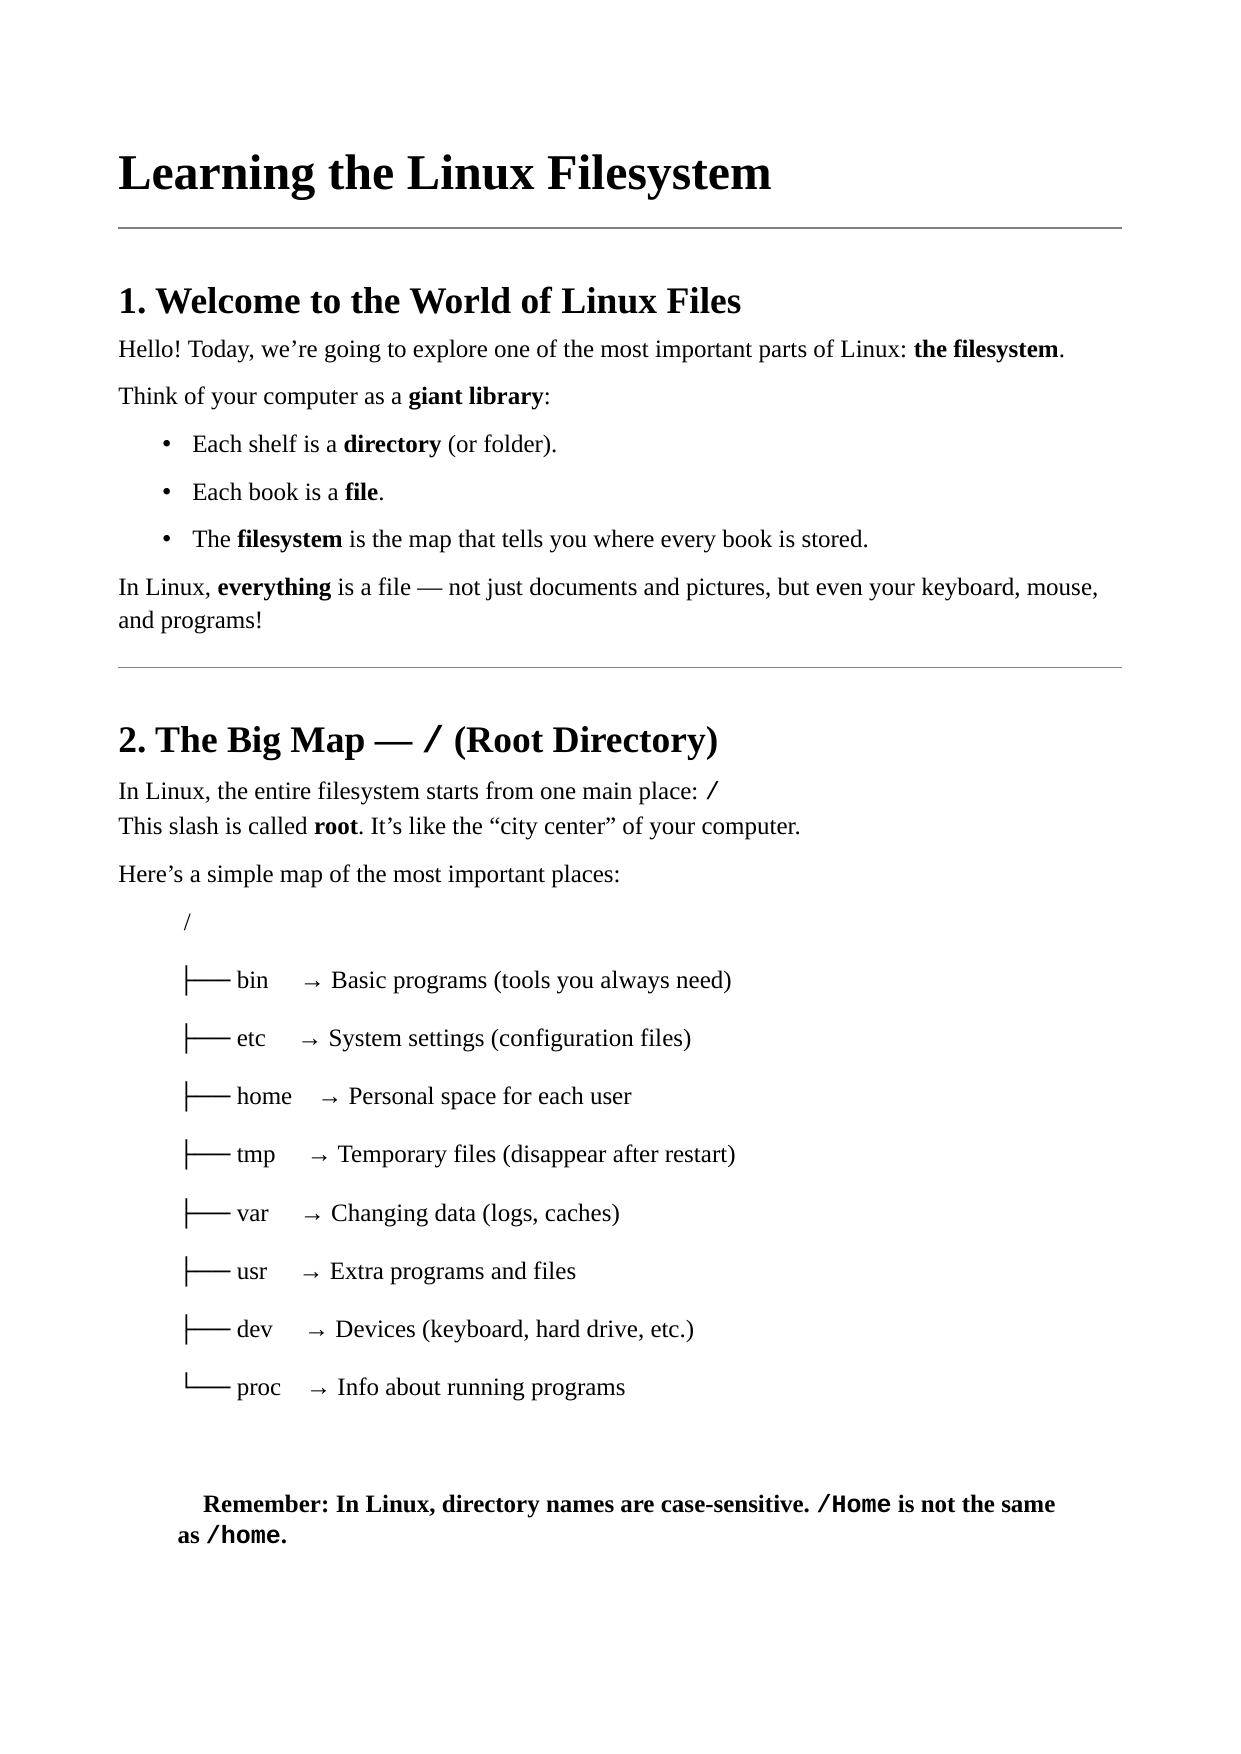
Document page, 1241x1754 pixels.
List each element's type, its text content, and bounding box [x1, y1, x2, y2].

list Each shelf is a directory (or folder). [162, 429, 1122, 458]
subtitle 2. The Big Map — / (Root Directory) [118, 718, 1122, 764]
list The filesystem is the map that tells you where every book is stored. [162, 524, 1122, 553]
list Each book is a file. [162, 477, 1122, 505]
subtitle Learning the Linux Filesystem [118, 143, 1122, 201]
text Hello! Today, we’re going to explore one of the most important parts of Linux: the filesystem. [118, 334, 1122, 363]
text ├── home → Personal space for each user [187, 1081, 1063, 1110]
text ├── var → Changing data (logs, caches) [187, 1198, 1063, 1227]
text ├── tmp → Temporary files (disappear after restart) [187, 1139, 1063, 1168]
text ├── bin → Basic programs (tools you always need) [187, 965, 1063, 994]
text └── proc → Info about running programs [177, 1372, 1063, 1401]
text Here’s a simple map of the most important places: [118, 859, 1122, 888]
text Think of your computer as a giant library: [118, 381, 1122, 410]
subtitle 1. Welcome to the World of Linux Files [118, 278, 1122, 321]
text 💡 Remember: In Linux, directory names are case-sensitive. /Home is not the same as /home. [177, 1489, 1063, 1551]
text In Linux, everything is a file — not just documents and pictures, but even your keyboard, mouse, and programs! [118, 572, 1122, 634]
text In Linux, the entire filesystem starts from one main place: / This slash is called root. It’s like the “city center” of your computer. [118, 776, 1122, 840]
text ├── dev → Devices (keyboard, hard drive, etc.) [187, 1314, 1063, 1343]
text ├── usr → Extra programs and files [187, 1256, 1063, 1285]
text ├── etc → System settings (configuration files) [187, 1023, 1063, 1052]
text / [177, 907, 1063, 935]
